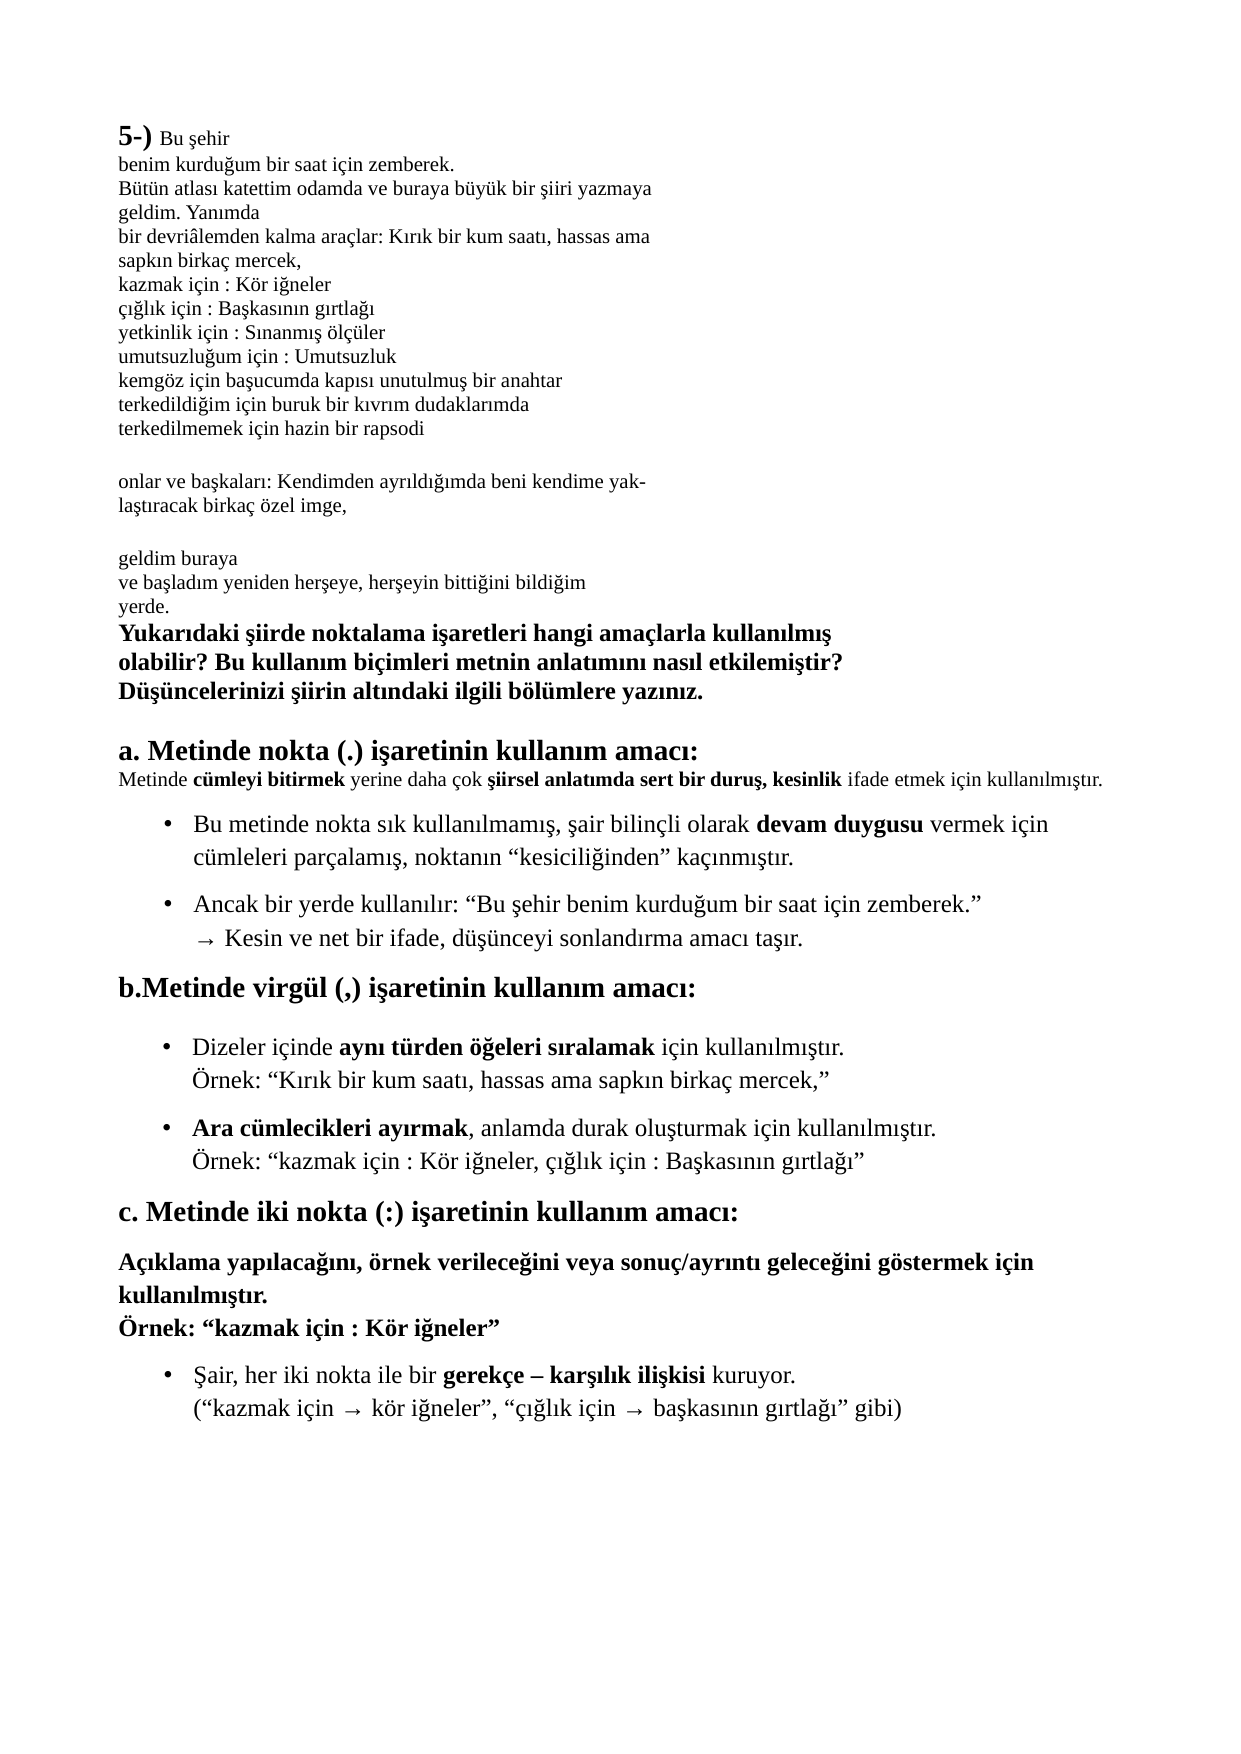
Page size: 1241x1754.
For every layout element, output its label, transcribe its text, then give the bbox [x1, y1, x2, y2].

text c. Metinde iki nokta (:) işaretinin kullanım amacı: [118, 1194, 1122, 1227]
list Ancak bir yerde kullanılır: “Bu şehir benim kurduğum bir saat için zemberek.” → Kesin ve net bir ifade, düşünceyi sonlandırma amacı taşır. [164, 889, 1122, 951]
list Dizeler içinde aynı türden öğeleri sıralamak için kullanılmıştır. Örnek: “Kırık bir kum saatı, hassas ama sapkın birkaç mercek,” [162, 1032, 1122, 1094]
text b.Metinde virgül (,) işaretinin kullanım amacı: [118, 970, 1122, 1004]
text a. Metinde nokta (.) işaretinin kullanım amacı: [118, 733, 1122, 767]
text kemgöz için başucumda kapısı unutulmuş bir anahtar [118, 368, 1122, 392]
text laştıracak birkaç özel imge, [118, 493, 1122, 517]
text umutsuzluğum için : Umutsuzluk [118, 344, 1122, 368]
text yetkinlik için : Sınanmış ölçüler [118, 320, 1122, 344]
text kazmak için : Kör iğneler [118, 272, 1122, 296]
list Şair, her iki nokta ile bir gerekçe – karşılık ilişkisi kuruyor. (“kazmak için → kör iğneler”, “çığlık için → başkasının gırtlağı” gibi) [164, 1361, 1122, 1422]
text sapkın birkaç mercek, [118, 248, 1122, 272]
text geldim buraya [118, 546, 1122, 570]
list Bu metinde nokta sık kullanılmamış, şair bilinçli olarak devam duygusu vermek için cümleleri parçalamış, noktanın “kesiciliğinden” kaçınmıştır. [164, 809, 1122, 871]
text terkedildiğim için buruk bir kıvrım dudaklarımda [118, 392, 1122, 416]
text olabilir? Bu kullanım biçimleri metnin anlatımını nasıl etkilemiştir? [118, 647, 1122, 676]
text onlar ve başkaları: Kendimden ayrıldığımda beni kendime yak- [118, 469, 1122, 493]
text çığlık için : Başkasının gırtlağı [118, 296, 1122, 320]
text terkedilmemek için hazin bir rapsodi [118, 416, 1122, 440]
text 5-) Bu şehir [118, 118, 1122, 152]
text Metinde cümleyi bitirmek yerine daha çok şiirsel anlatımda sert bir duruş, kesinlik ifade etmek için kullanılmıştır. [118, 767, 1122, 791]
text Bütün atlası katettim odamda ve buraya büyük bir şiiri yazmaya [118, 176, 1122, 200]
text Düşüncelerinizi şiirin altındaki ilgili bölümlere yazınız. [118, 676, 1122, 704]
text bir devriâlemden kalma araçlar: Kırık bir kum saatı, hassas ama [118, 224, 1122, 248]
text Açıklama yapılacağını, örnek verileceğini veya sonuç/ayrıntı geleceğini göstermek için kullanılmıştır. Örnek: “kazmak için : Kör iğneler” [118, 1247, 1122, 1342]
text geldim. Yanımda [118, 200, 1122, 224]
text ve başladım yeniden herşeye, herşeyin bittiğini bildiğim [118, 570, 1122, 594]
text Yukarıdaki şiirde noktalama işaretleri hangi amaçlarla kullanılmış [118, 618, 1122, 647]
list Ara cümlecikleri ayırmak, anlamda durak oluşturmak için kullanılmıştır. Örnek: “kazmak için : Kör iğneler, çığlık için : Başkasının gırtlağı” [162, 1113, 1122, 1175]
text yerde. [118, 594, 1122, 618]
text benim kurduğum bir saat için zemberek. [118, 152, 1122, 176]
